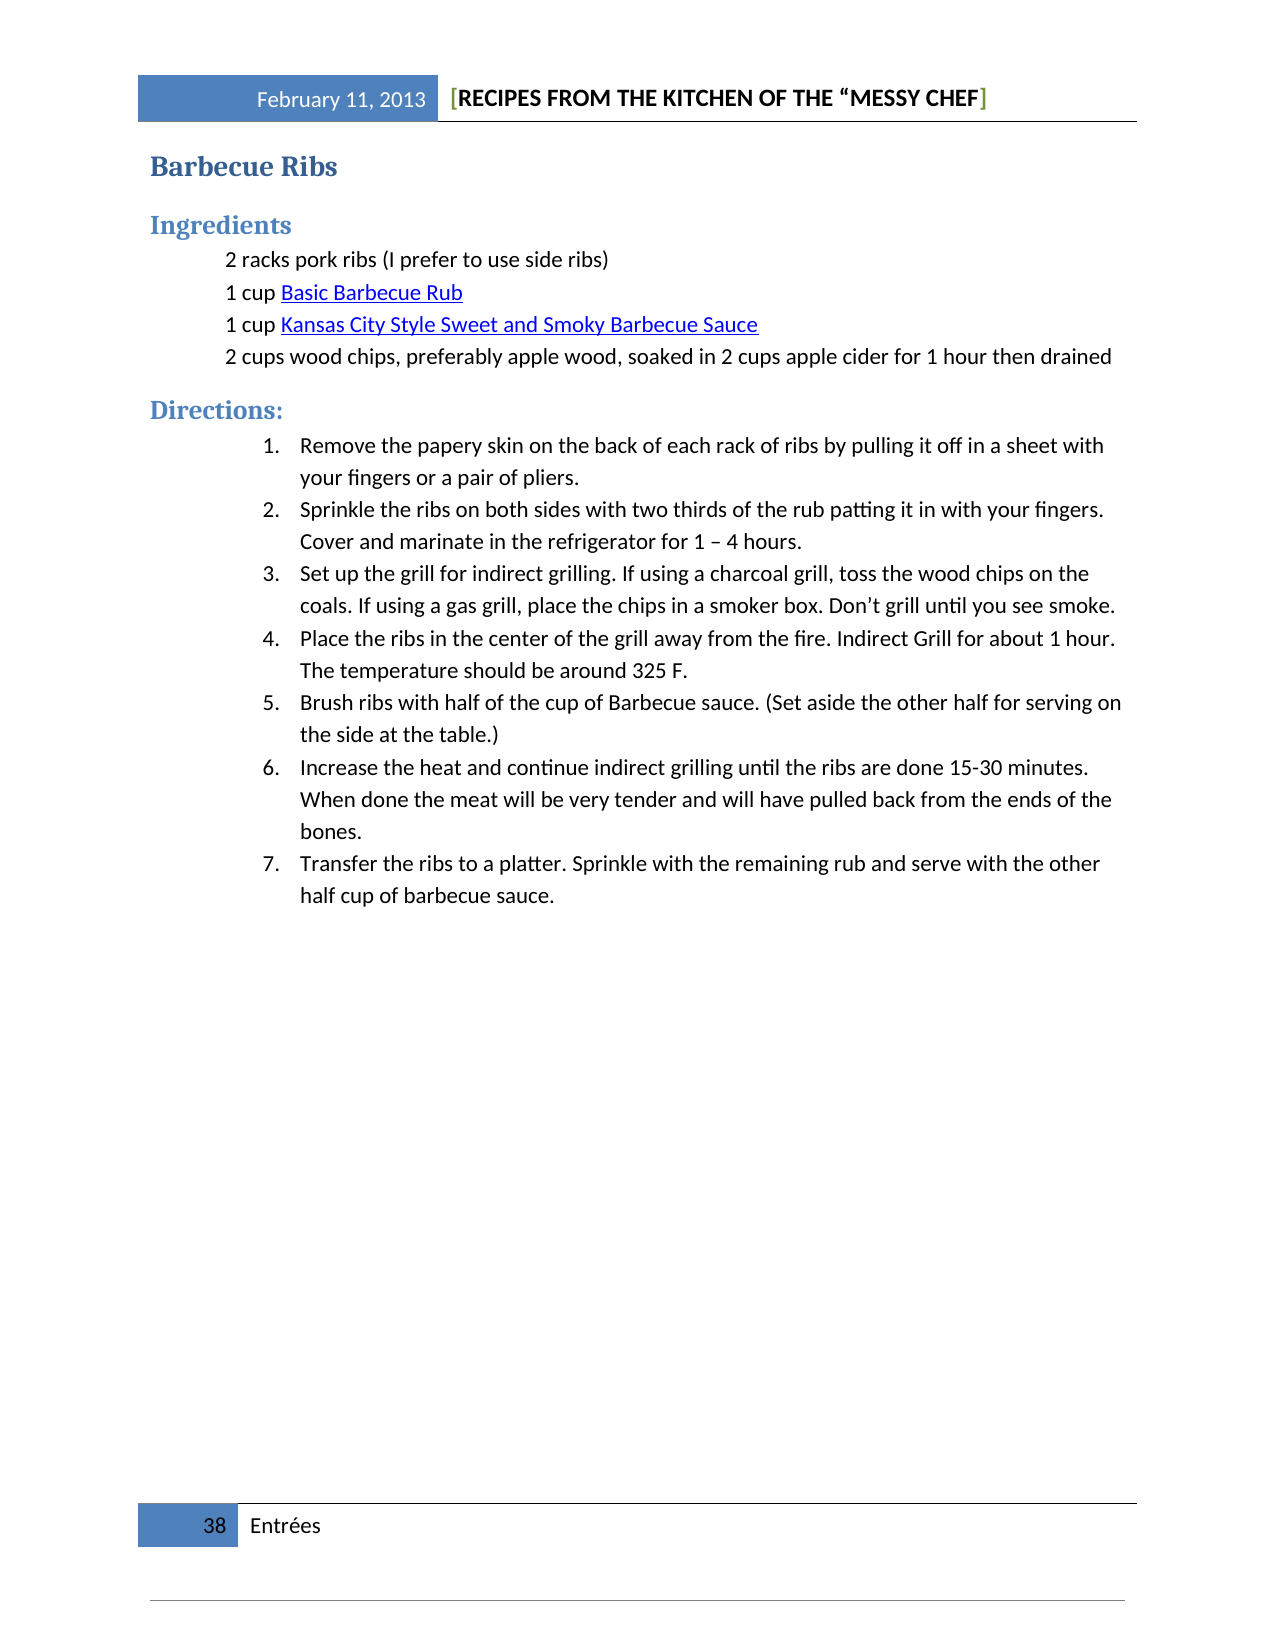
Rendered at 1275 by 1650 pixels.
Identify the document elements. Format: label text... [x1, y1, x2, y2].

subtitle Barbecue Ribs [150, 150, 1125, 184]
list Increase the heat and continue indirect grilling until the ribs are done 15-30 minutes. When done the meat will be very tender and will have pulled back from the ends of the bones. [262, 753, 1125, 845]
list 2 cups wood chips, preferably apple wood, soaked in 2 cups apple cider for 1 hour then drained [225, 342, 1125, 370]
list Set up the grill for indirect grilling. If using a charcoal grill, toss the wood chips on the coals. If using a gas grill, place the chips in a smoker box. Don’t grill until you see smoke. [262, 559, 1125, 620]
list Transfer the ribs to a platter. Sprinkle with the remaining rub and serve with the other half cup of barbecue sauce. [262, 849, 1125, 909]
list Sprinkle the ribs on both sides with two thirds of the rub patting it in with your fingers. Cover and marinate in the refrigerator for 1 – 4 hours. [262, 495, 1125, 555]
list 1 cup Kansas City Style Sweet and Smoky Barbecue Sauce [225, 310, 1125, 338]
list Place the ribs in the center of the grill away from the fire. Indirect Grill for about 1 hour. The temperature should be around 325 F. [262, 624, 1125, 684]
list 2 racks pork ribs (I prefer to use side ribs) [225, 245, 1125, 273]
list Remove the papery skin on the back of each rack of ribs by pulling it off in a sheet with your fingers or a pair of pliers. [262, 431, 1125, 491]
subtitle Ingredients [150, 210, 1125, 241]
list Brush ribs with half of the cup of Barbecue sauce. (Set aside the other half for serving on the side at the table.) [262, 688, 1125, 748]
list 1 cup Basic Barbecue Rub [225, 278, 1125, 306]
subtitle Directions: [150, 395, 1125, 426]
